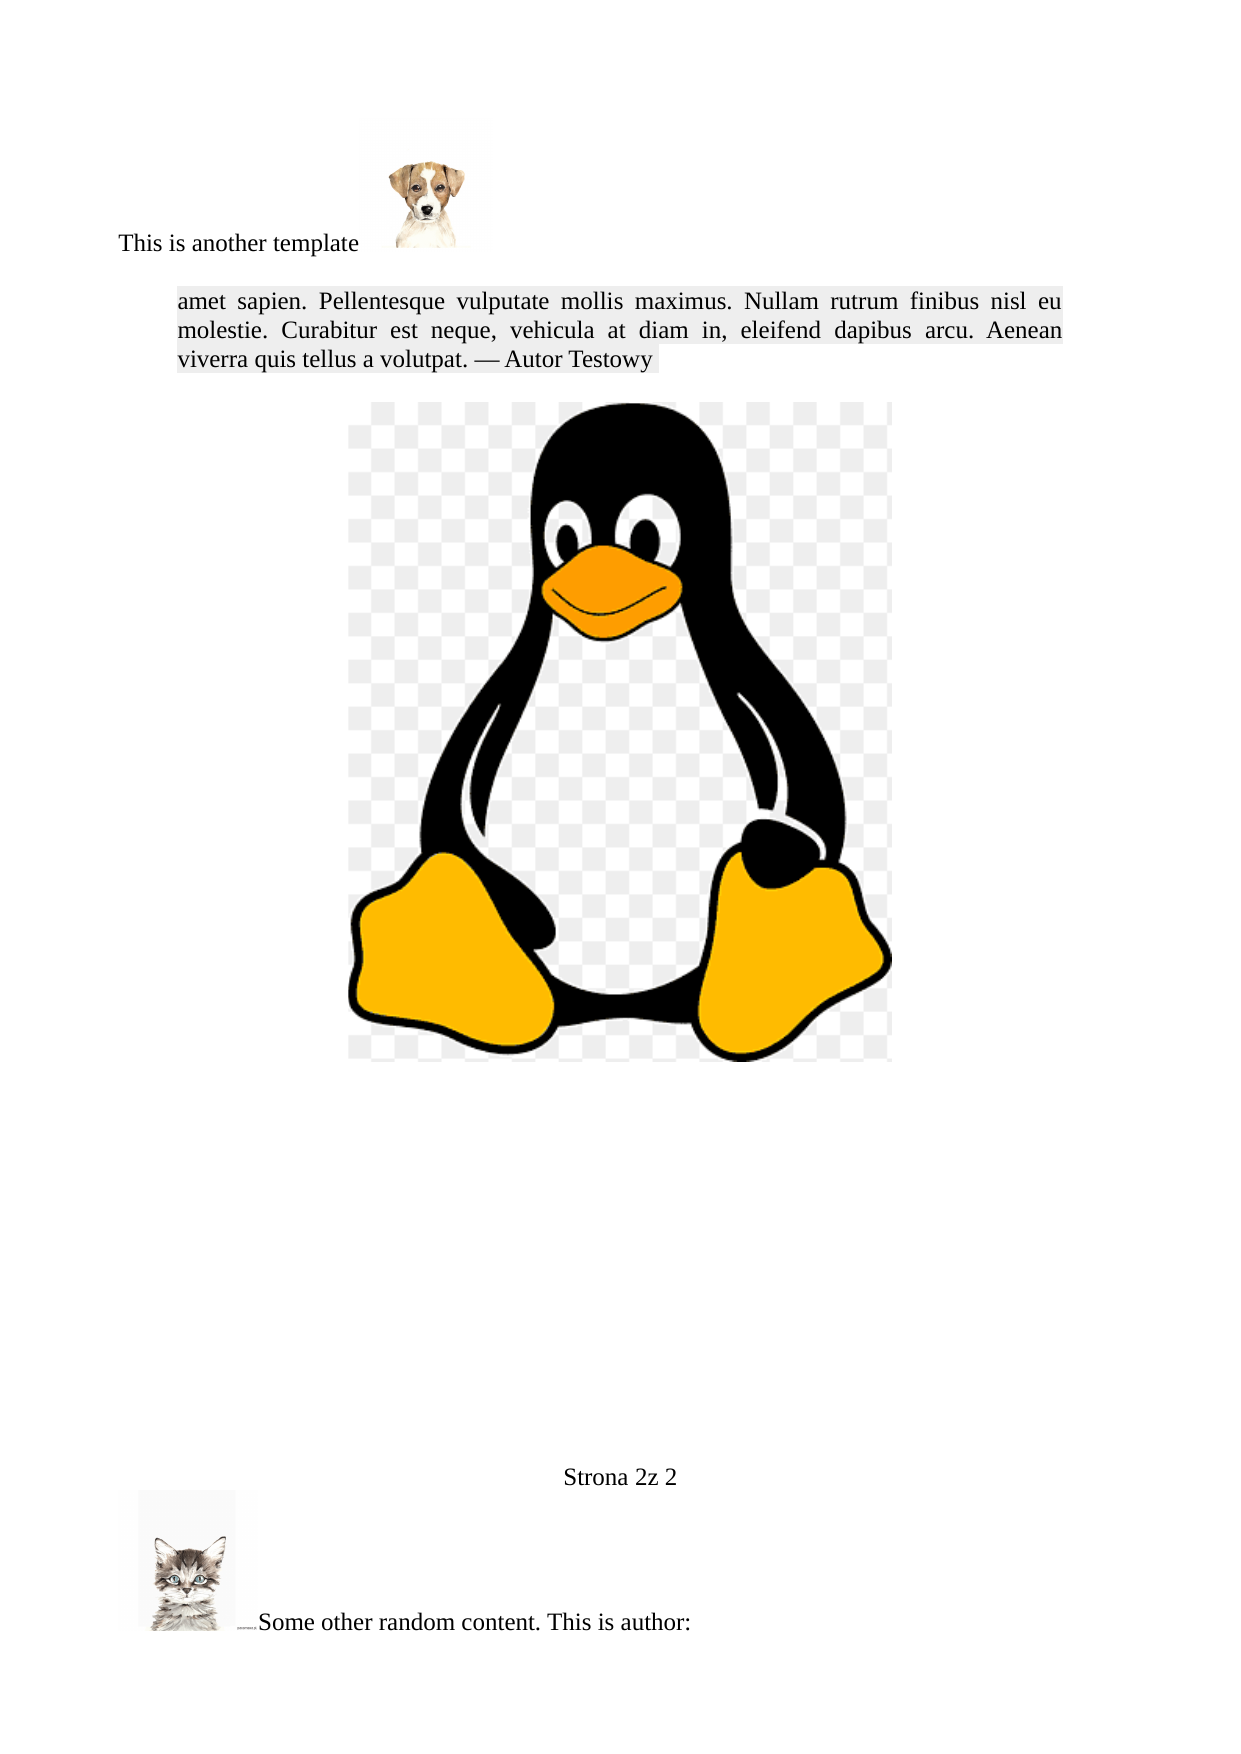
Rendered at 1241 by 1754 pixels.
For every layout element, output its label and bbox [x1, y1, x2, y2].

picture [118, 1490, 258, 1631]
picture [348, 402, 892, 1062]
picture [359, 118, 493, 252]
